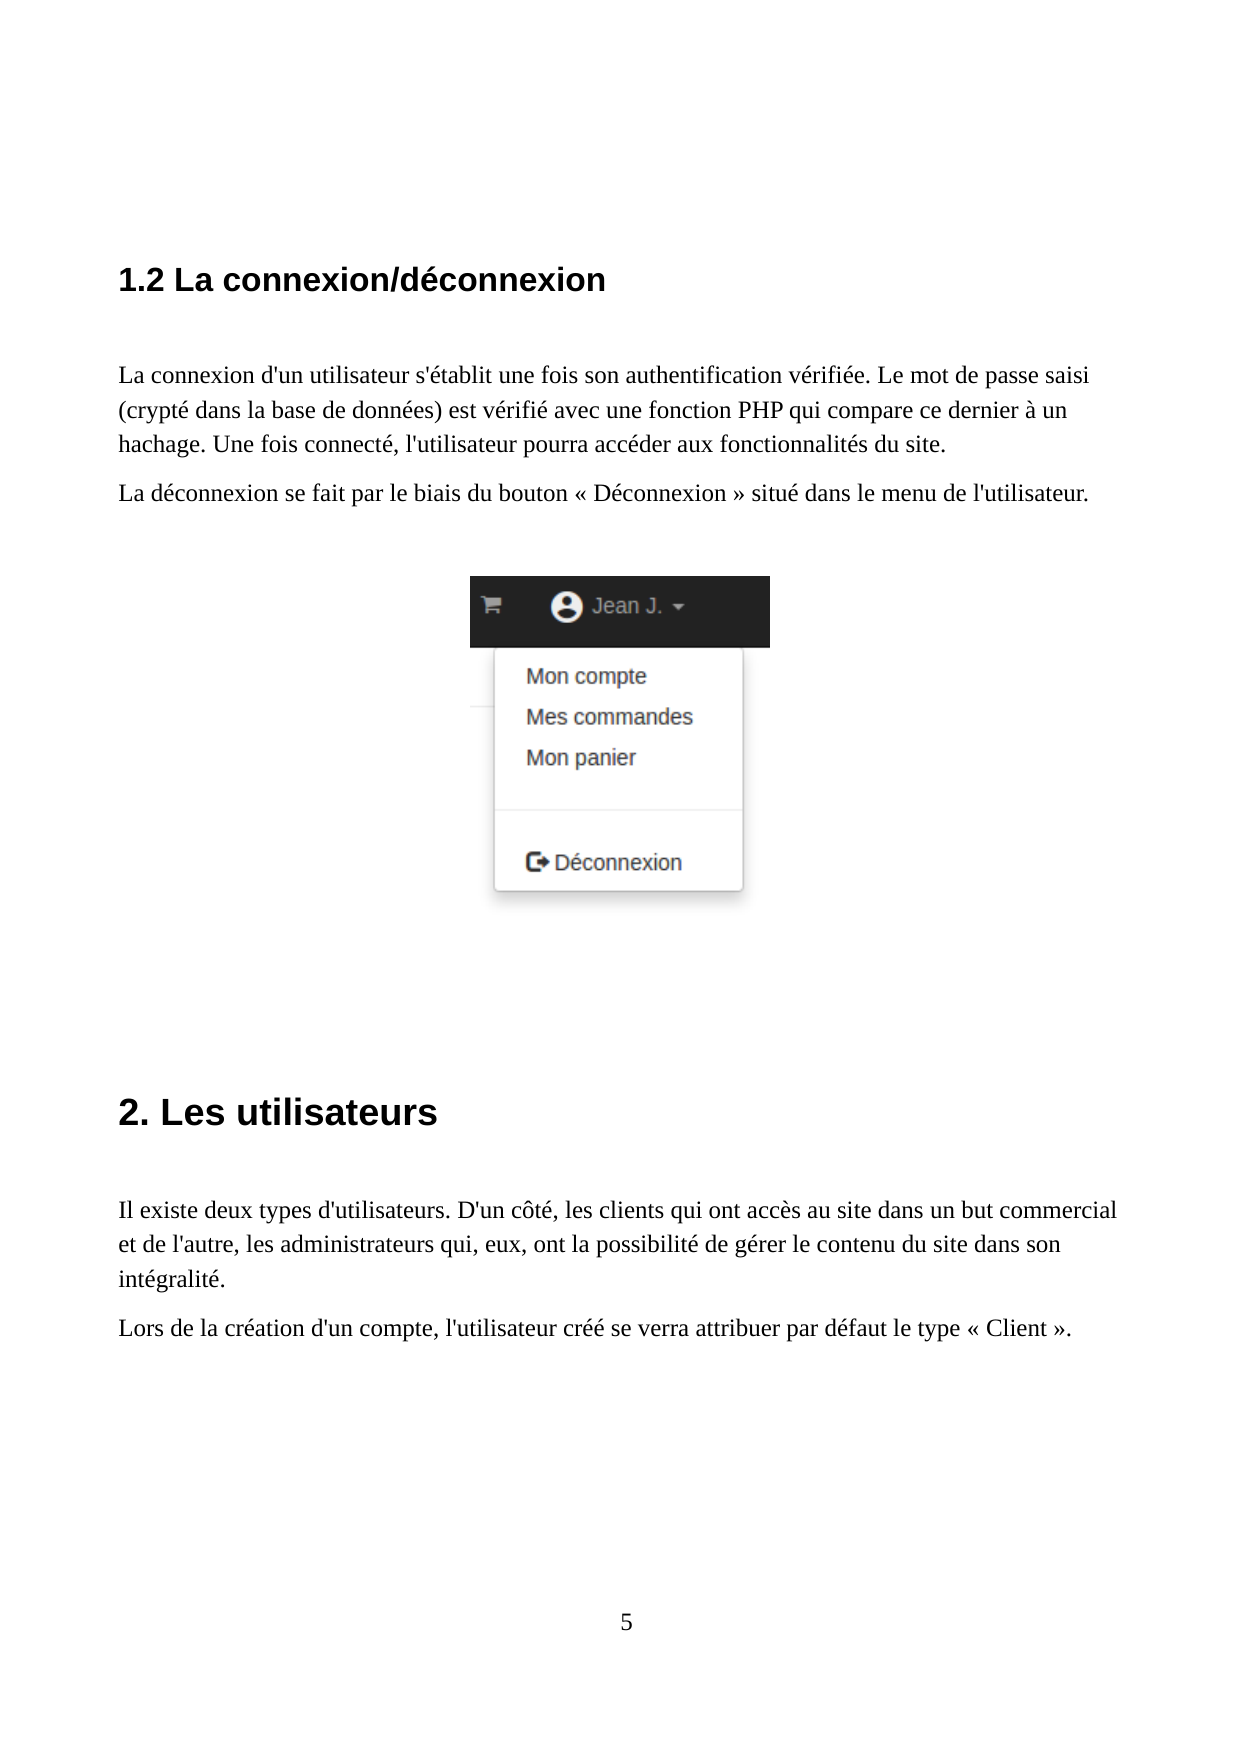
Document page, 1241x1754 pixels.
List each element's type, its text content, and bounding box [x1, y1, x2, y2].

subtitle 2. Les utilisateurs [118, 1090, 1122, 1133]
text La connexion d'un utilisateur s'établit une fois son authentification vérifiée. Le mot de passe saisi (crypté dans la base de données) est vérifié avec une fonction PHP qui compare ce dernier à un hachage. Une fois connecté, l'utilisateur pourra accéder aux fonctionnalités du site. [118, 360, 1122, 458]
text Il existe deux types d'utilisateurs. D'un côté, les clients qui ont accès au site dans un but commercial et de l'autre, les administrateurs qui, eux, ont la possibilité de gérer le contenu du site dans son intégralité. [118, 1195, 1122, 1293]
text Lors de la création d'un compte, l'utilisateur créé se verra attribuer par défaut le type « Client ». [118, 1313, 1122, 1342]
subtitle 1.2 La connexion/déconnexion [118, 260, 1122, 299]
text La déconnexion se fait par le biais du bouton « Déconnexion » situé dans le menu de l'utilisateur. [118, 478, 1122, 507]
picture [470, 576, 770, 916]
